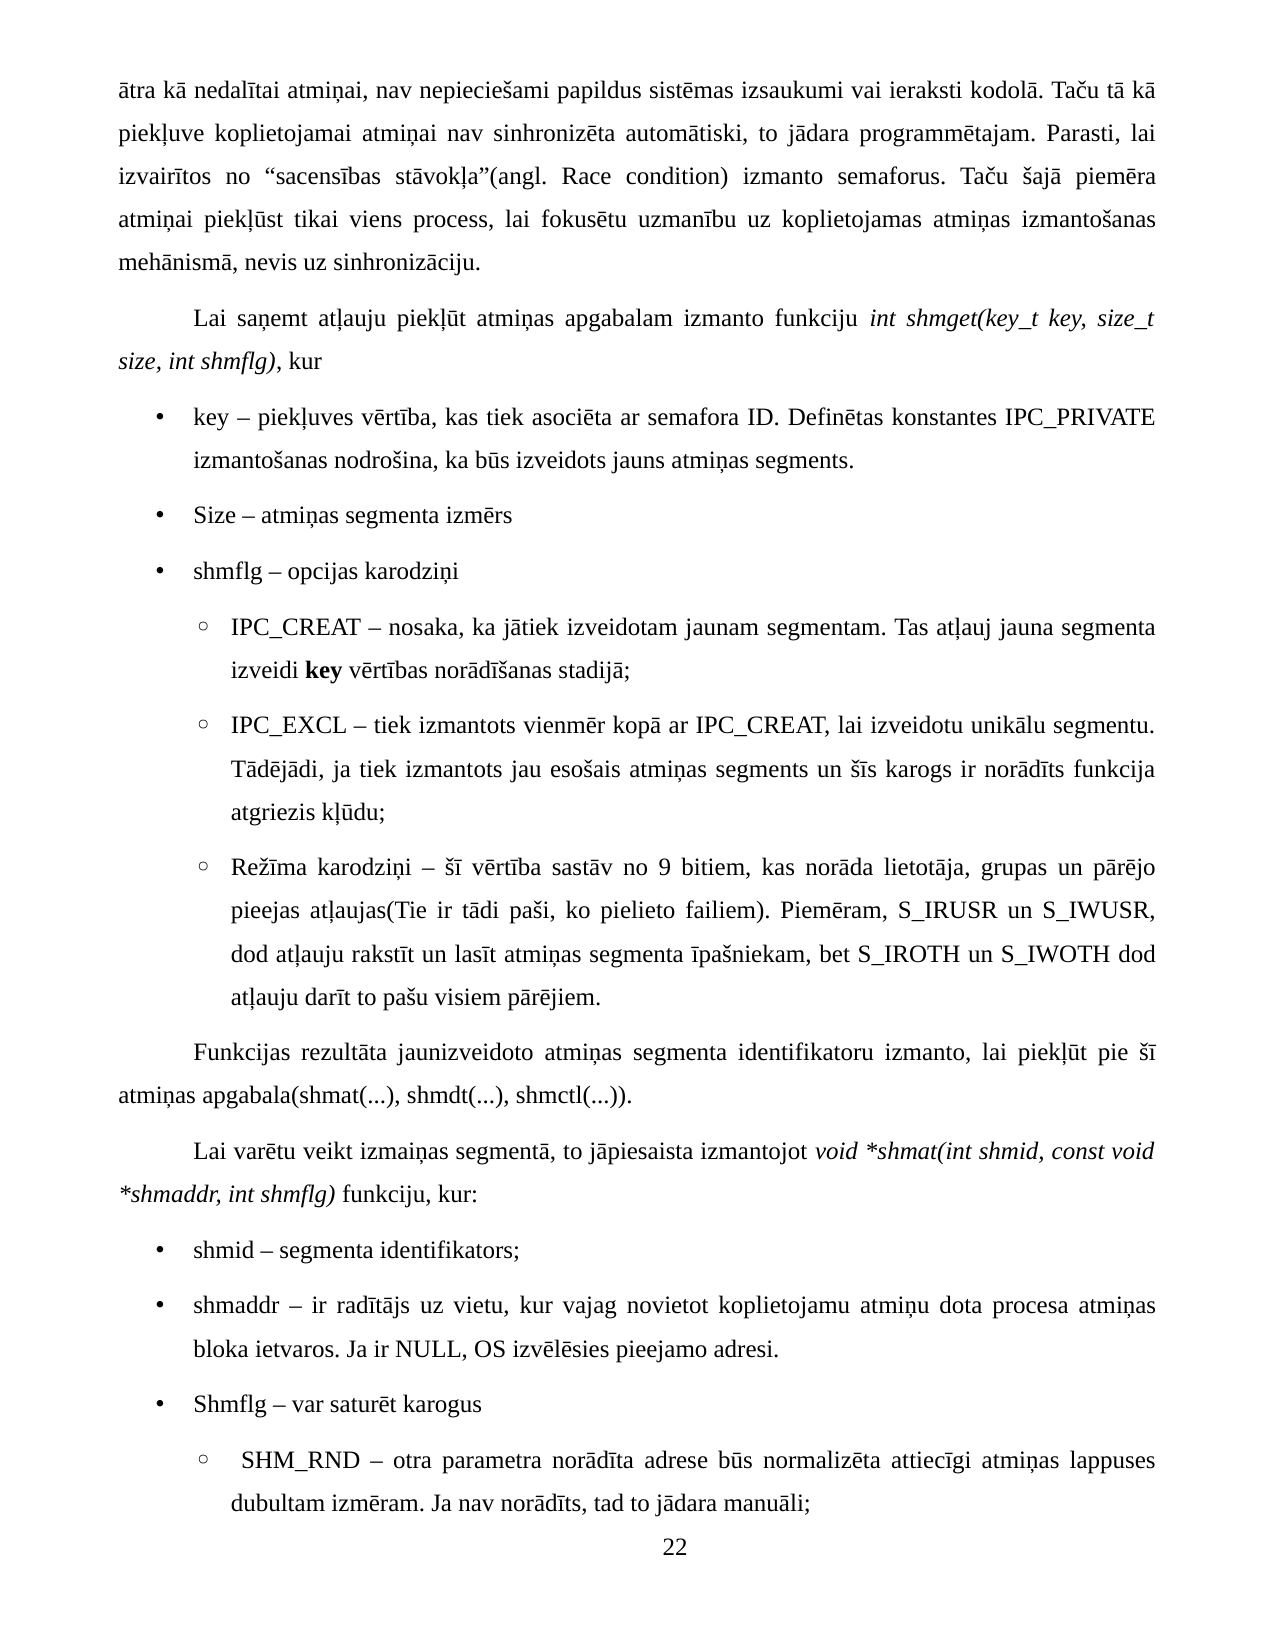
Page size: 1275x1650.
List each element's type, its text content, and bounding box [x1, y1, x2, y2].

text Funkcijas rezultāta jaunizveidoto atmiņas segmenta identifikatoru izmanto, lai piekļūt pie šī atmiņas apgabala(shmat(...), shmdt(...), shmctl(...)). [118, 1037, 1157, 1109]
list IPC_EXCL – tiek izmantots vienmēr kopā ar IPC_CREAT, lai izveidotu unikālu segmentu. Tādējādi, ja tiek izmantots jau esošais atmiņas segments un šīs karogs ir norādīts funkcija atgriezis kļūdu; [193, 711, 1157, 826]
list SHM_RND – otra parametra norādīta adrese būs normalizēta attiecīgi atmiņas lappuses dubultam izmēram. Ja nav norādīts, tad to jādara manuāli; [193, 1445, 1157, 1517]
list Režīma karodziņi – šī vērtība sastāv no 9 bitiem, kas norāda lietotāja, grupas un pārējo pieejas atļaujas(Tie ir tādi paši, ko pielieto failiem). Piemēram, S_IRUSR un S_IWUSR, dod atļauju rakstīt un lasīt atmiņas segmenta īpašniekam, bet S_IROTH un S_IWOTH dod atļauju darīt to pašu visiem pārējiem. [193, 852, 1157, 1011]
text ātra kā nedalītai atmiņai, nav nepieciešami papildus sistēmas izsaukumi vai ieraksti kodolā. Taču tā kā piekļuve koplietojamai atmiņai nav sinhronizēta automātiski, to jādara programmētajam. Parasti, lai izvairītos no “sacensības stāvokļa”(angl. Race condition) izmanto semaforus. Taču šajā piemēra atmiņai piekļūst tikai viens process, lai fokusētu uzmanību uz koplietojamas atmiņas izmantošanas mehānismā, nevis uz sinhronizāciju. [118, 75, 1157, 276]
list shmflg – opcijas karodziņi [156, 556, 1157, 585]
text Lai saņemt atļauju piekļūt atmiņas apgabalam izmanto funkciju int shmget(key_t key, size_t size, int shmflg), kur [118, 303, 1157, 375]
list shmaddr – ir radītājs uz vietu, kur vajag novietot koplietojamu atmiņu dota procesa atmiņas bloka ietvaros. Ja ir NULL, OS izvēlēsies pieejamo adresi. [156, 1291, 1157, 1362]
text Lai varētu veikt izmaiņas segmentā, to jāpiesaista izmantojot void *shmat(int shmid, const void *shmaddr, int shmflg) funkciju, kur: [118, 1136, 1157, 1208]
list Size – atmiņas segmenta izmērs [156, 501, 1157, 529]
list Shmflg – var saturēt karogus [156, 1389, 1157, 1418]
list IPC_CREAT – nosaka, ka jātiek izveidotam jaunam segmentam. Tas atļauj jauna segmenta izveidi key vērtības norādīšanas stadijā; [193, 612, 1157, 684]
list shmid – segmenta identifikators; [156, 1235, 1157, 1264]
list key – piekļuves vērtība, kas tiek asociēta ar semafora ID. Definētas konstantes IPC_PRIVATE izmantošanas nodrošina, ka būs izveidots jauns atmiņas segments. [156, 402, 1157, 474]
